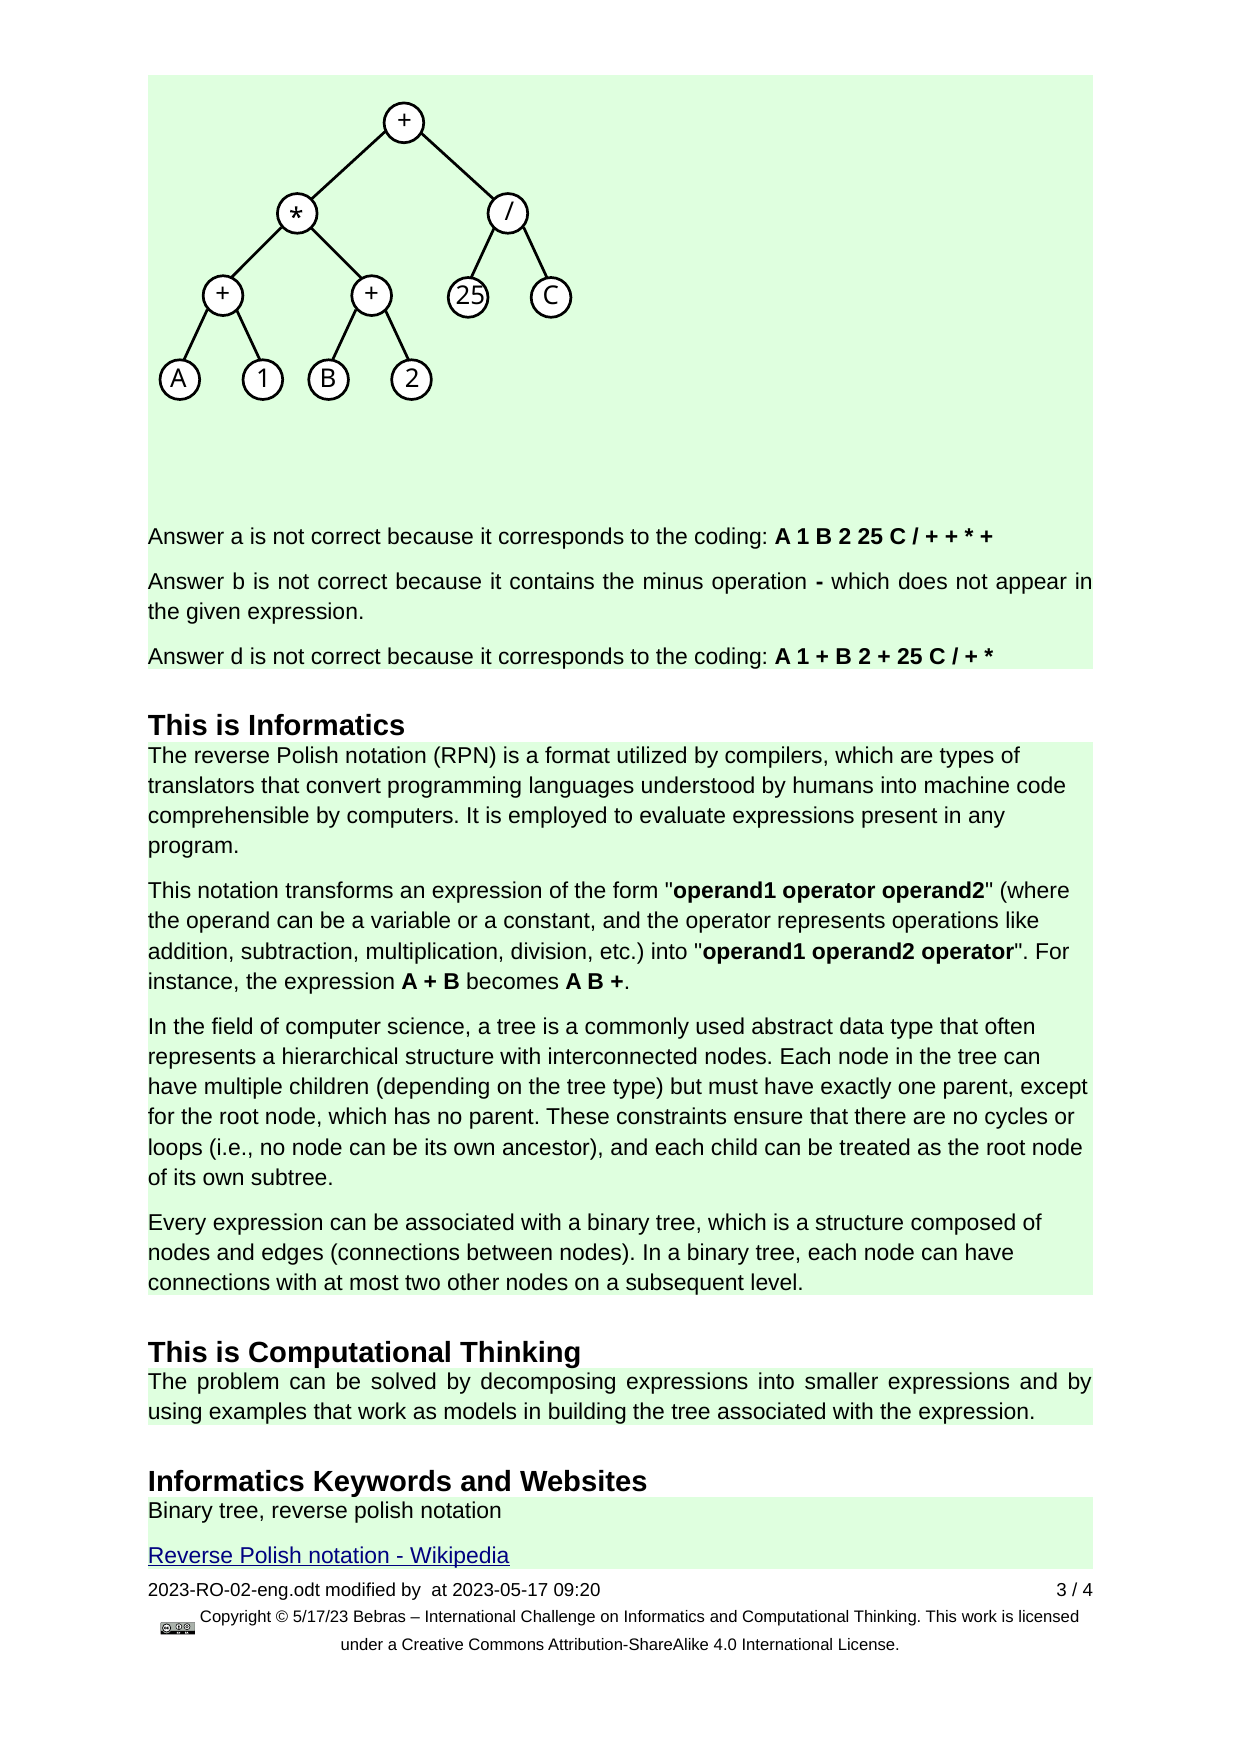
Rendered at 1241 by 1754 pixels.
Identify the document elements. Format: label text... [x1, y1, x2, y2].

text The problem can be solved by decomposing expressions into smaller expressions and by using examples that work as models in building the tree associated with the expression. [148, 1368, 1093, 1425]
text This notation transforms an expression of the form "operand1 operator operand2" (where the operand can be a variable or a constant, and the operator represents operations like addition, subtraction, multiplication, division, etc.) into "operand1 operand2 operator". For instance, the expression A + B becomes A B +. [148, 877, 1093, 994]
text The reverse Polish notation (RPN) is a format utilized by compilers, which are types of translators that convert programming languages understood by humans into machine code comprehensible by computers. It is employed to evaluate expressions present in any program. [148, 742, 1093, 859]
text In the field of computer science, a tree is a commonly used abstract data type that often represents a hierarchical structure with interconnected nodes. Each node in the tree can have multiple children (depending on the tree type) but must have exactly one parent, except for the root node, which has no parent. These constraints ensure that there are no cycles or loops (i.e., no node can be its own ancestor), and each child can be treated as the root node of its own subtree. [148, 1013, 1093, 1190]
text Answer b is not correct because it contains the minus operation - which does not appear in the given expression. [148, 568, 1093, 624]
subtitle This is Informatics [148, 708, 1093, 742]
text Answer a is not correct because it corresponds to the coding: A 1 B 2 25 C / + + * + [148, 523, 1093, 549]
text Every expression can be associated with a binary tree, which is a structure composed of nodes and edges (connections between nodes). In a binary tree, each node can have connections with at most two other nodes on a subsequent level. [148, 1208, 1093, 1295]
subtitle Informatics Keywords and Websites [148, 1464, 1093, 1497]
text Answer d is not correct because it corresponds to the coding: A 1 + B 2 + 25 C / + * [148, 643, 1093, 669]
subtitle This is Computational Thinking [148, 1334, 1093, 1368]
text Binary tree, reverse polish notation [148, 1497, 1093, 1524]
text Reverse Polish notation - Wikipedia [148, 1542, 1093, 1569]
